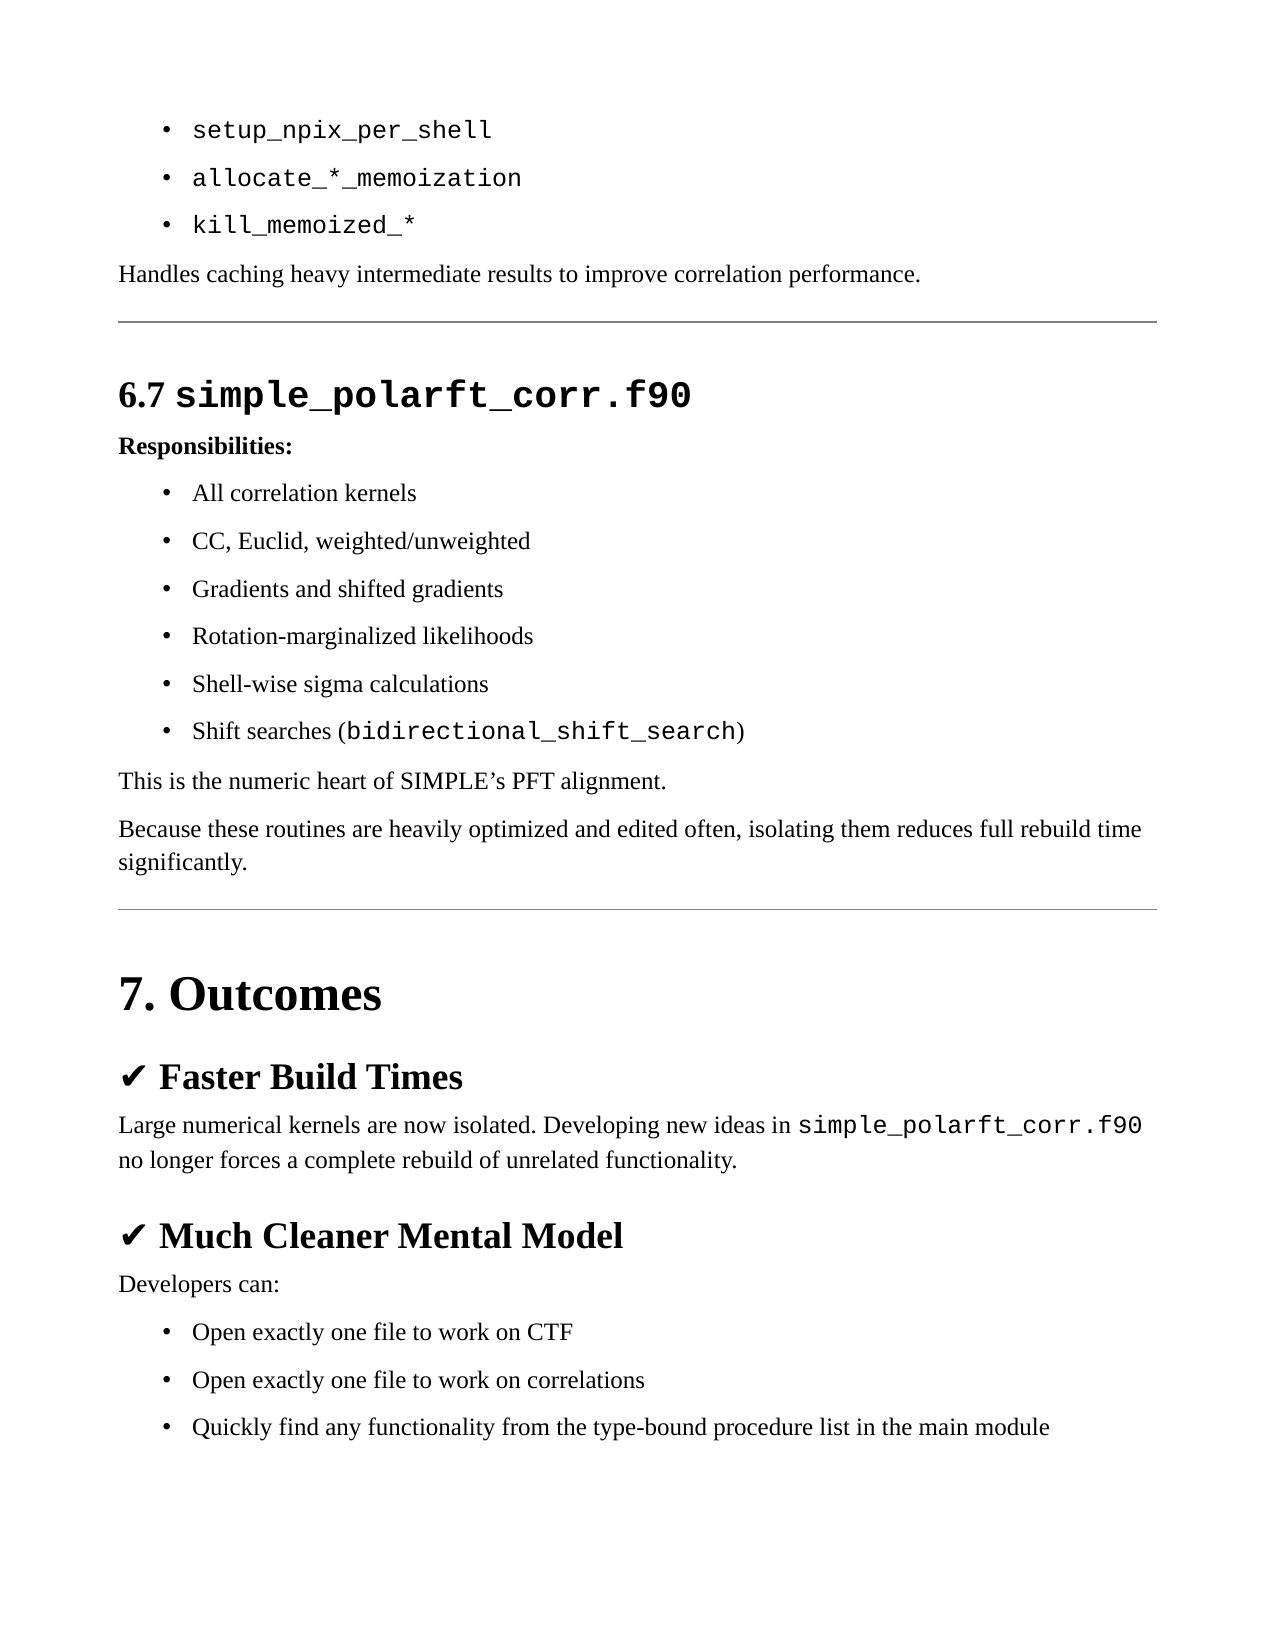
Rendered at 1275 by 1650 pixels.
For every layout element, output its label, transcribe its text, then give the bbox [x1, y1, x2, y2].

list CC, Euclid, weighted/unweighted [162, 526, 1157, 555]
list setup_npix_per_shell [162, 118, 1157, 146]
list All correlation kernels [162, 478, 1157, 507]
list Shell-wise sigma calculations [162, 669, 1157, 698]
text Developers can: [118, 1269, 1157, 1298]
list Quickly find any functionality from the type-bound procedure list in the main module [162, 1412, 1157, 1441]
subtitle ✔ Much Cleaner Mental Model [118, 1214, 1157, 1257]
text Responsibilities: [118, 431, 1157, 459]
text Large numerical kernels are now isolated. Developing new ideas in simple_polarft_corr.f90 no longer forces a complete rebuild of unrelated functionality. [118, 1110, 1157, 1174]
list kill_memoized_* [162, 212, 1157, 241]
text Because these routines are heavily optimized and edited often, isolating them reduces full rebuild time significantly. [118, 814, 1157, 876]
subtitle 7. Outcomes [118, 964, 1157, 1021]
list Open exactly one file to work on correlations [162, 1365, 1157, 1393]
subtitle 6.7 simple_polarft_corr.f90 [118, 372, 1157, 418]
list Open exactly one file to work on CTF [162, 1317, 1157, 1346]
list allocate_*_memoization [162, 165, 1157, 193]
subtitle ✔ Faster Build Times [118, 1055, 1157, 1098]
list Gradients and shifted gradients [162, 574, 1157, 602]
list Shift searches (bidirectional_shift_search) [162, 716, 1157, 747]
text Handles caching heavy intermediate results to improve correlation performance. [118, 259, 1157, 288]
list Rotation-marginalized likelihoods [162, 621, 1157, 650]
text This is the numeric heart of SIMPLE’s PFT alignment. [118, 766, 1157, 795]
